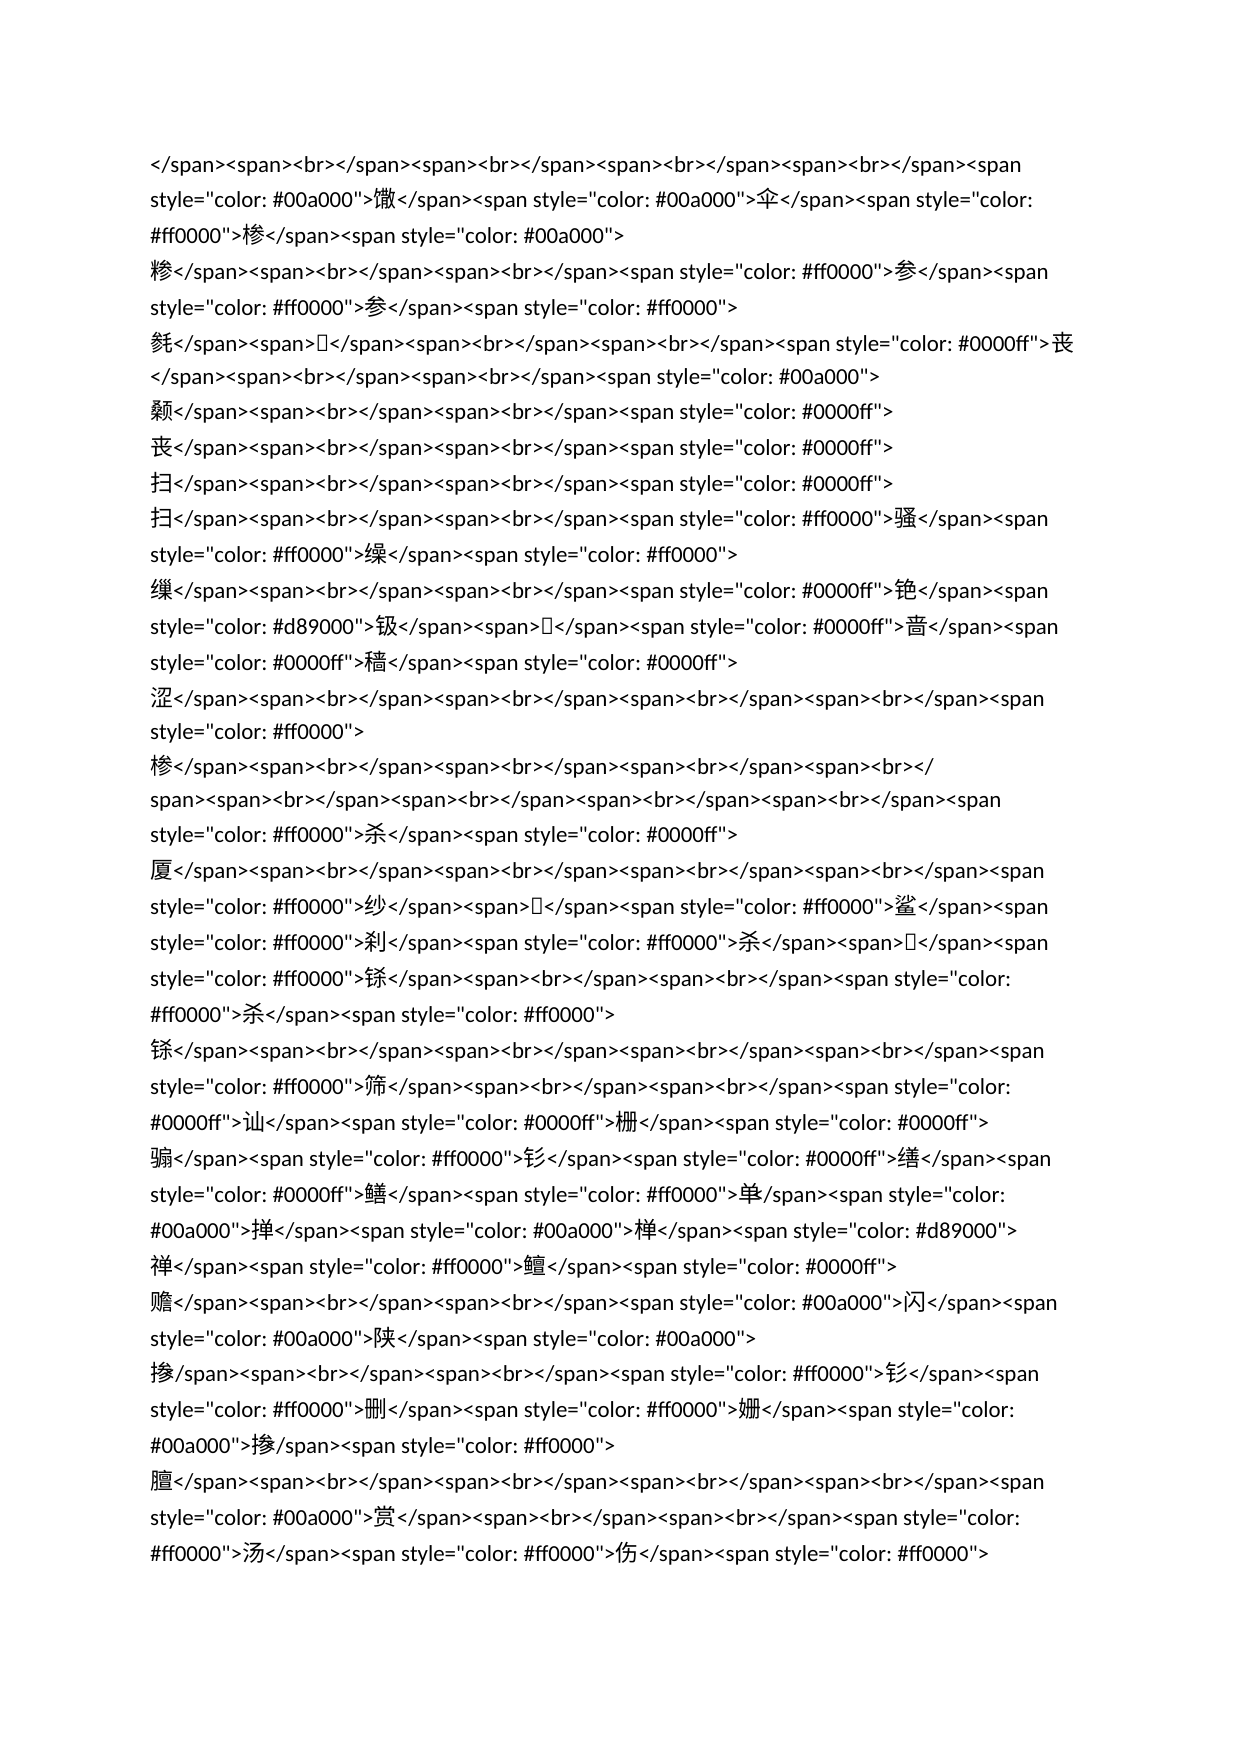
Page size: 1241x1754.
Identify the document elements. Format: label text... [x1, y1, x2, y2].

text </span><span><br></span><span><br></span><span><br></span><span><br></span><span style="color: #00a000">馓</span><span style="color: #00a000">伞</span><span style="color: #ff0000">椮</span><span style="color: #00a000">糁</span><span><br></span><span><br></span><span style="color: #ff0000">参</span><span style="color: #ff0000">参</span><span style="color: #ff0000">毵</span><span>𩭹</span><span><br></span><span><br></span><span style="color: #0000ff">丧</span><span><br></span><span><br></span><span style="color: #00a000">颡</span><span><br></span><span><br></span><span style="color: #0000ff">丧</span><span><br></span><span><br></span><span style="color: #0000ff">扫</span><span><br></span><span><br></span><span style="color: #0000ff">扫</span><span><br></span><span><br></span><span style="color: #ff0000">骚</span><span style="color: #ff0000">缲</span><span style="color: #ff0000">缫</span><span><br></span><span><br></span><span style="color: #0000ff">铯</span><span style="color: #d89000">钑</span><span>𫗋</span><span style="color: #0000ff">啬</span><span style="color: #0000ff">穑</span><span style="color: #0000ff">涩</span><span><br></span><span><br></span><span><br></span><span><br></span><span style="color: #ff0000">椮</span><span><br></span><span><br></span><span><br></span><span><br></span><span><br></span><span><br></span><span><br></span><span><br></span><span style="color: #ff0000">杀</span><span style="color: #0000ff">厦</span><span><br></span><span><br></span><span><br></span><span><br></span><span style="color: #ff0000">纱</span><span>𫚌</span><span style="color: #ff0000">鲨</span><span style="color: #ff0000">刹</span><span style="color: #ff0000">杀</span><span>𢫬</span><span style="color: #ff0000">铩</span><span><br></span><span><br></span><span style="color: #ff0000">杀</span><span style="color: #ff0000">铩</span><span><br></span><span><br></span><span><br></span><span><br></span><span style="color: #ff0000">筛</span><span><br></span><span><br></span><span style="color: #0000ff">讪</span><span style="color: #0000ff">栅</span><span style="color: #0000ff">骟</span><span style="color: #ff0000">钐</span><span style="color: #0000ff">缮</span><span style="color: #0000ff">鳝</span><span style="color: #ff0000">单</span><span style="color: #00a000">掸</span><span style="color: #00a000">椫</span><span style="color: #d89000">禅</span><span style="color: #ff0000">鳣</span><span style="color: #0000ff">赡</span><span><br></span><span><br></span><span style="color: #00a000">闪</span><span style="color: #00a000">陕</span><span style="color: #00a000">掺</span><span><br></span><span><br></span><span style="color: #ff0000">钐</span><span style="color: #ff0000">删</span><span style="color: #ff0000">姗</span><span style="color: #00a000">掺</span><span style="color: #ff0000">膻</span><span><br></span><span><br></span><span><br></span><span><br></span><span style="color: #00a000">赏</span><span><br></span><span><br></span><span style="color: #ff0000">汤</span><span style="color: #ff0000">伤</span><span style="color: #ff0000"> [150, 150, 1090, 1568]
